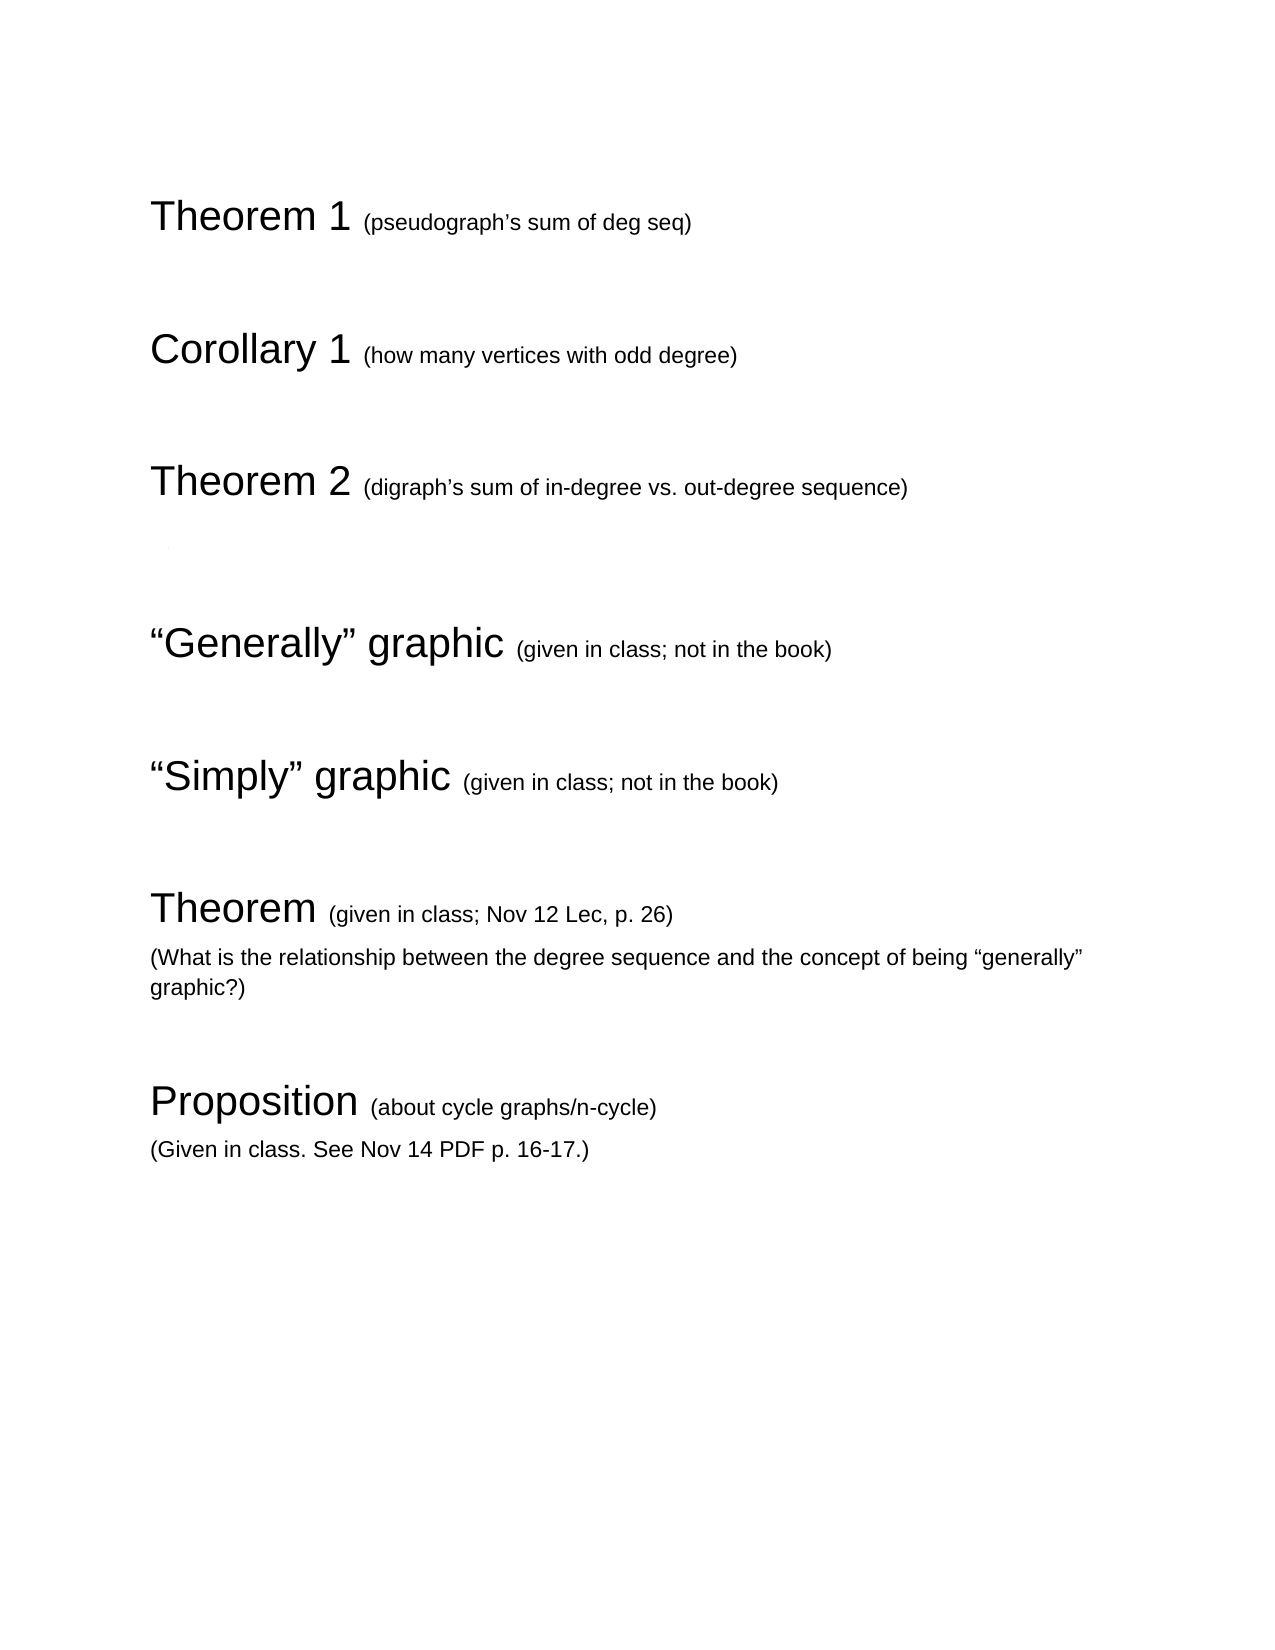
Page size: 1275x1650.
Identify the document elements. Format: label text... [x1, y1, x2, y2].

subtitle “Simply” graphic (given in class; not in the book) [150, 751, 1125, 799]
subtitle Corollary 1 (how many vertices with odd degree) [150, 324, 1125, 372]
subtitle Theorem 1 (pseudograph’s sum of deg seq) [150, 192, 1125, 239]
subtitle Theorem (given in class; Nov 12 Lec, p. 26) [150, 883, 1125, 931]
text (Given in class. See Nov 14 PDF p. 16-17.) [150, 1136, 1125, 1163]
subtitle “Generally” graphic (given in class; not in the book) [150, 619, 1125, 667]
subtitle Theorem 2 (digraph’s sum of in-degree vs. out-degree sequence) [150, 456, 1125, 504]
subtitle Proposition (about cycle graphs/n-cycle) [150, 1076, 1125, 1124]
text (What is the relationship between the degree sequence and the concept of being “generally” graphic?) [150, 944, 1125, 1000]
